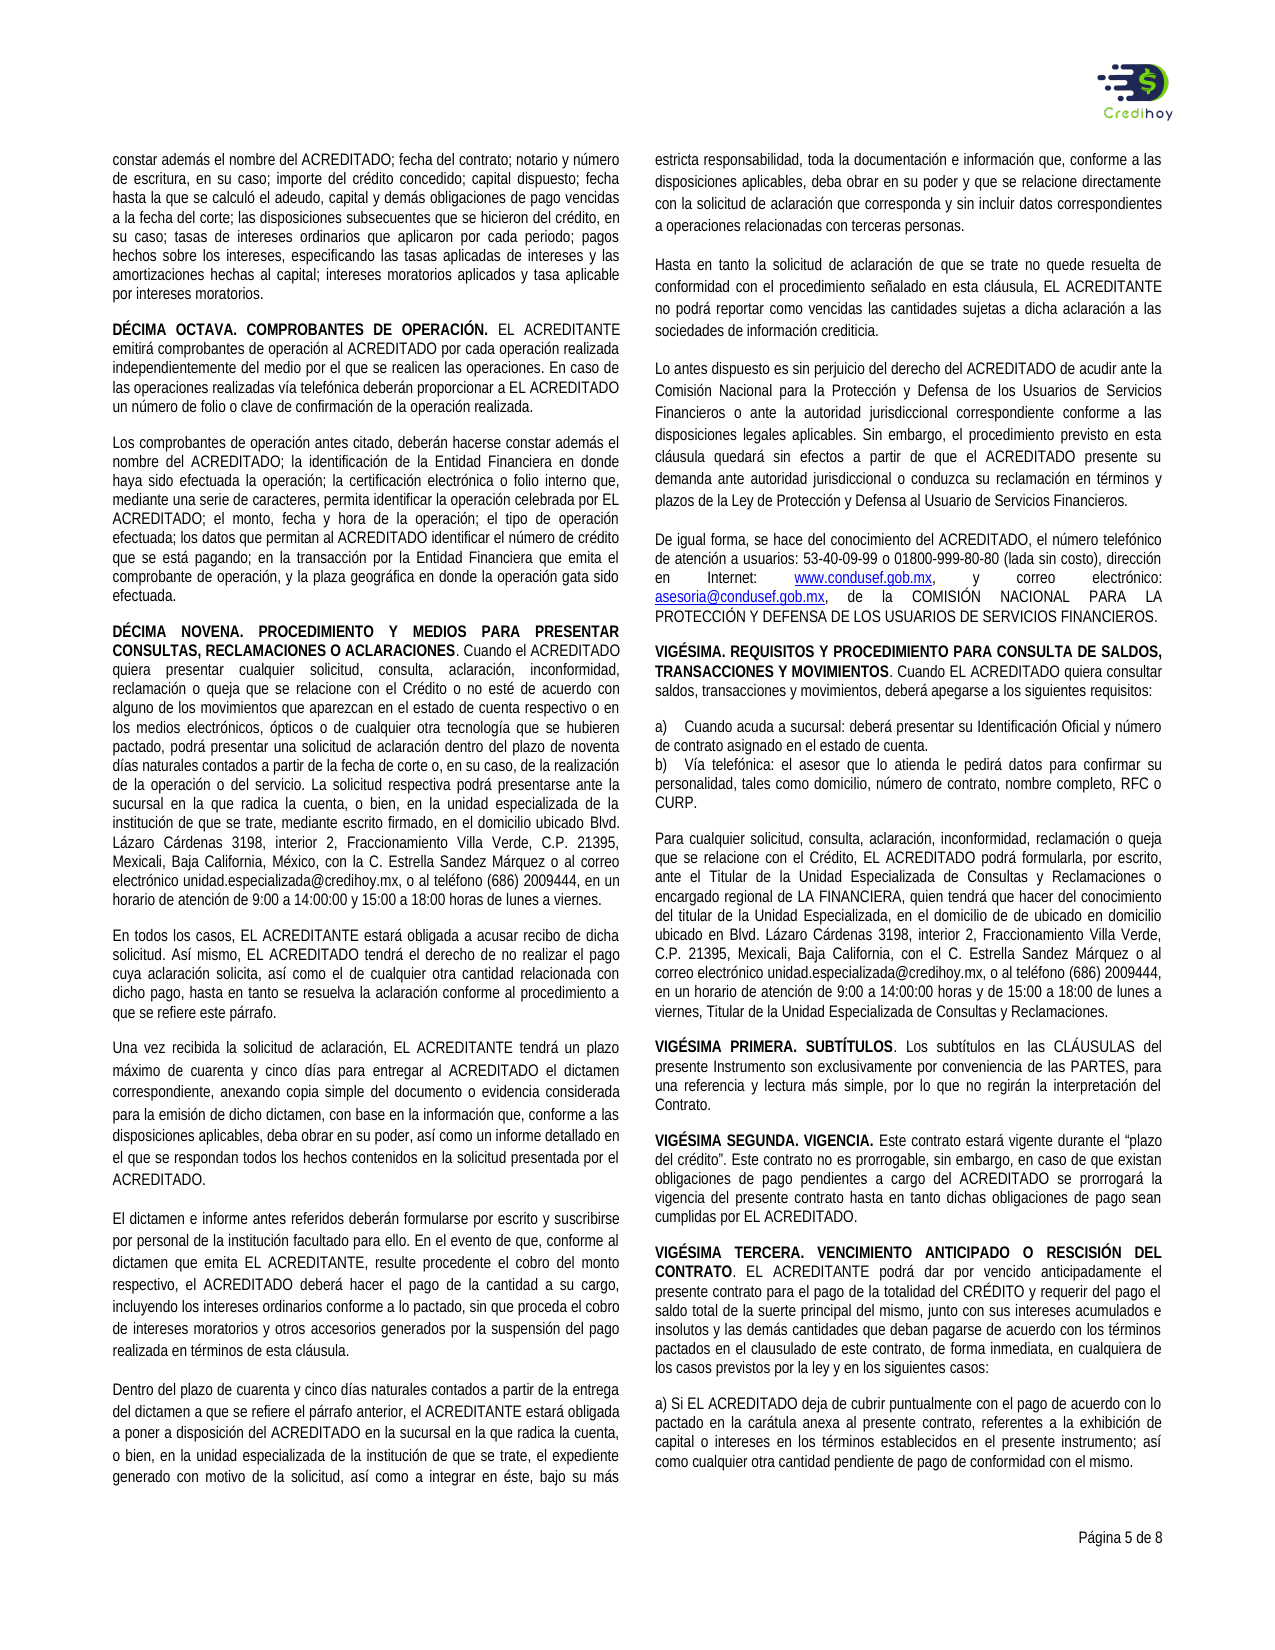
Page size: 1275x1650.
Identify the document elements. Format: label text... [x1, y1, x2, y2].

text VIGÉSIMA SEGUNDA. VIGENCIA. Este contrato estará vigente durante el “plazo del crédito”. Este contrato no es prorrogable, sin embargo, en caso de que existan obligaciones de pago pendientes a cargo del ACREDITADO se prorrogará la vigencia del presente contrato hasta en tanto dichas obligaciones de pago sean cumplidas por EL ACREDITADO. [655, 1131, 1162, 1226]
text constar además el nombre del ACREDITADO; fecha del contrato; notario y número de escritura, en su caso; importe del crédito concedido; capital dispuesto; fecha hasta la que se calculó el adeudo, capital y demás obligaciones de pago vencidas a la fecha del corte; las disposiciones subsecuentes que se hicieron del crédito, en su caso; tasas de intereses ordinarios que aplicaron por cada periodo; pagos hechos sobre los intereses, especificando las tasas aplicadas de intereses y las amortizaciones hechas al capital; intereses moratorios aplicados y tasa aplicable por intereses moratorios. [112, 150, 620, 303]
text Los comprobantes de operación antes citado, deberán hacerse constar además el nombre del ACREDITADO; la identificación de la Entidad Financiera en donde haya sido efectuada la operación; la certificación electrónica o folio interno que, mediante una serie de caracteres, permita identificar la operación celebrada por EL ACREDITADO; el monto, fecha y hora de la operación; el tipo de operación efectuada; los datos que permitan al ACREDITADO identificar el número de crédito que se está pagando; en la transacción por la Entidad Financiera que emita el comprobante de operación, y la plaza geográfica en donde la operación gata sido efectuada. [112, 432, 620, 605]
text Para cualquier solicitud, consulta, aclaración, inconformidad, reclamación o queja que se relacione con el Crédito, EL ACREDITADO podrá formularla, por escrito, ante el Titular de la Unidad Especializada de Consultas y Reclamaciones o encargado regional de LA FINANCIERA, quien tendrá que hacer del conocimiento del titular de la Unidad Especializada, en el domicilio de de ubicado en domicilio ubicado en Blvd. Lázaro Cárdenas 3198, interior 2, Fraccionamiento Villa Verde, C.P. 21395, Mexicali, Baja California, con el C. Estrella Sandez Márquez o al correo electrónico unidad.especializada@credihoy.mx, o al teléfono (686) 2009444, en un horario de atención de 9:00 a 14:00:00 horas y de 15:00 a 18:00 de lunes a viernes, Titular de la Unidad Especializada de Consultas y Reclamaciones. [655, 829, 1162, 1021]
text a) Si EL ACREDITADO deja de cubrir puntualmente con el pago de acuerdo con lo pactado en la carátula anexa al presente contrato, referentes a la exhibición de capital o intereses en los términos establecidos en el presente instrumento; así como cualquier otra cantidad pendiente de pago de conformidad con el mismo. [655, 1394, 1162, 1471]
text DÉCIMA OCTAVA. COMPROBANTES DE OPERACIÓN. EL ACREDITANTE emitirá comprobantes de operación al ACREDITADO por cada operación realizada independientemente del medio por el que se realicen las operaciones. En caso de las operaciones realizadas vía telefónica deberán proporcionar a EL ACREDITADO un número de folio o clave de confirmación de la operación realizada. [112, 320, 620, 416]
text DÉCIMA NOVENA. PROCEDIMIENTO Y MEDIOS PARA PRESENTAR CONSULTAS, RECLAMACIONES O ACLARACIONES. Cuando el ACREDITADO quiera presentar cualquier solicitud, consulta, aclaración, inconformidad, reclamación o queja que se relacione con el Crédito o no esté de acuerdo con alguno de los movimientos que aparezcan en el estado de cuenta respectivo o en los medios electrónicos, ópticos o de cualquier otra tecnología que se hubieren pactado, podrá presentar una solicitud de aclaración dentro del plazo de noventa días naturales contados a partir de la fecha de corte o, en su caso, de la realización de la operación o del servicio. La solicitud respectiva podrá presentarse ante la sucursal en la que radica la cuenta, o bien, en la unidad especializada de la institución de que se trate, mediante escrito firmado, en el domicilio ubicado Blvd. Lázaro Cárdenas 3198, interior 2, Fraccionamiento Villa Verde, C.P. 21395, Mexicali, Baja California, México, con la C. Estrella Sandez Márquez o al correo electrónico unidad.especializada@credihoy.mx, o al teléfono (686) 2009444, en un horario de atención de 9:00 a 14:00:00 y 15:00 a 18:00 horas de lunes a viernes. [112, 622, 620, 909]
text Hasta en tanto la solicitud de aclaración de que se trate no quede resuelta de conformidad con el procedimiento señalado en esta cláusula, EL ACREDITANTE no podrá reportar como vencidas las cantidades sujetas a dicha aclaración a las sociedades de información crediticia. [655, 254, 1162, 340]
text VIGÉSIMA. REQUISITOS Y PROCEDIMIENTO PARA CONSULTA DE SALDOS, TRANSACCIONES Y MOVIMIENTOS. Cuando EL ACREDITADO quiera consultar saldos, transacciones y movimientos, deberá apegarse a los siguientes requisitos: [655, 642, 1162, 700]
text Dentro del plazo de cuarenta y cinco días naturales contados a partir de la entrega del dictamen a que se refiere el párrafo anterior, el ACREDITANTE estará obligada a poner a disposición del ACREDITADO en la sucursal en la que radica la cuenta, o bien, en la unidad especializada de la institución de que se trate, el expediente generado con motivo de la solicitud, así como a integrar en éste, bajo su más [112, 1379, 620, 1486]
text De igual forma, se hace del conocimiento del ACREDITADO, el número telefónico de atención a usuarios: 53-40-09-99 o 01800-999-80-80 (lada sin costo), dirección en Internet: www.condusef.gob.mx, y correo electrónico: asesoria@condusef.gob.mx, de la COMISIÓN NACIONAL PARA LA PROTECCIÓN Y DEFENSA DE LOS USUARIOS DE SERVICIOS FINANCIEROS. [655, 530, 1162, 626]
list Vía telefónica: el asesor que lo atienda le pedirá datos para confirmar su personalidad, tales como domicilio, número de contrato, nombre completo, RFC o CURP. [655, 755, 1162, 812]
text estricta responsabilidad, toda la documentación e información que, conforme a las disposiciones aplicables, deba obrar en su poder y que se relacione directamente con la solicitud de aclaración que corresponda y sin incluir datos correspondientes a operaciones relacionadas con terceras personas. [655, 150, 1162, 235]
list Cuando acuda a sucursal: deberá presentar su Identificación Oficial y número de contrato asignado en el estado de cuenta. [655, 716, 1162, 755]
text Una vez recibida la solicitud de aclaración, EL ACREDITANTE tendrá un plazo máximo de cuarenta y cinco días para entregar al ACREDITADO el dictamen correspondiente, anexando copia simple del documento o evidencia considerada para la emisión de dicho dictamen, con base en la información que, conforme a las disposiciones aplicables, deba obrar en su poder, así como un informe detallado en el que se respondan todos los hechos contenidos en la solicitud presentada por el ACREDITADO. [112, 1038, 620, 1189]
text Lo antes dispuesto es sin perjuicio del derecho del ACREDITADO de acudir ante la Comisión Nacional para la Protección y Defensa de los Usuarios de Servicios Financieros o ante la autoridad jurisdiccional correspondiente conforme a las disposiciones legales aplicables. Sin embargo, el procedimiento previsto en esta cláusula quedará sin efectos a partir de que el ACREDITADO presente su demanda ante autoridad jurisdiccional o conduzca su reclamación en términos y plazos de la Ley de Protección y Defensa al Usuario de Servicios Financieros. [655, 359, 1162, 510]
text VIGÉSIMA TERCERA. VENCIMIENTO ANTICIPADO O RESCISIÓN DEL CONTRATO. EL ACREDITANTE podrá dar por vencido anticipadamente el presente contrato para el pago de la totalidad del CRÉDITO y requerir del pago el saldo total de la suerte principal del mismo, junto con sus intereses acumulados e insolutos y las demás cantidades que deban pagarse de acuerdo con los términos pactados en el clausulado de este contrato, de forma inmediata, en cualquiera de los casos previstos por la ley y en los siguientes casos: [655, 1243, 1162, 1377]
text El dictamen e informe antes referidos deberán formularse por escrito y suscribirse por personal de la institución facultado para ello. En el evento de que, conforme al dictamen que emita EL ACREDITANTE, resulte procedente el cobro del monto respectivo, el ACREDITADO deberá hacer el pago de la cantidad a su cargo, incluyendo los intereses ordinarios conforme a lo pactado, sin que proceda el cobro de intereses moratorios y otros accesorios generados por la suspensión del pago realizada en términos de esta cláusula. [112, 1209, 620, 1360]
text VIGÉSIMA PRIMERA. SUBTÍTULOS. Los subtítulos en las CLÁUSULAS del presente Instrumento son exclusivamente por conveniencia de las PARTES, para una referencia y lectura más simple, por lo que no regirán la interpretación del Contrato. [655, 1037, 1162, 1114]
picture [1097, 64, 1173, 121]
text En todos los casos, EL ACREDITANTE estará obligada a acusar recibo de dicha solicitud. Así mismo, EL ACREDITADO tendrá el derecho de no realizar el pago cuya aclaración solicita, así como el de cualquier otra cantidad relacionada con dicho pago, hasta en tanto se resuelva la aclaración conforme al procedimiento a que se refiere este párrafo. [112, 926, 620, 1022]
